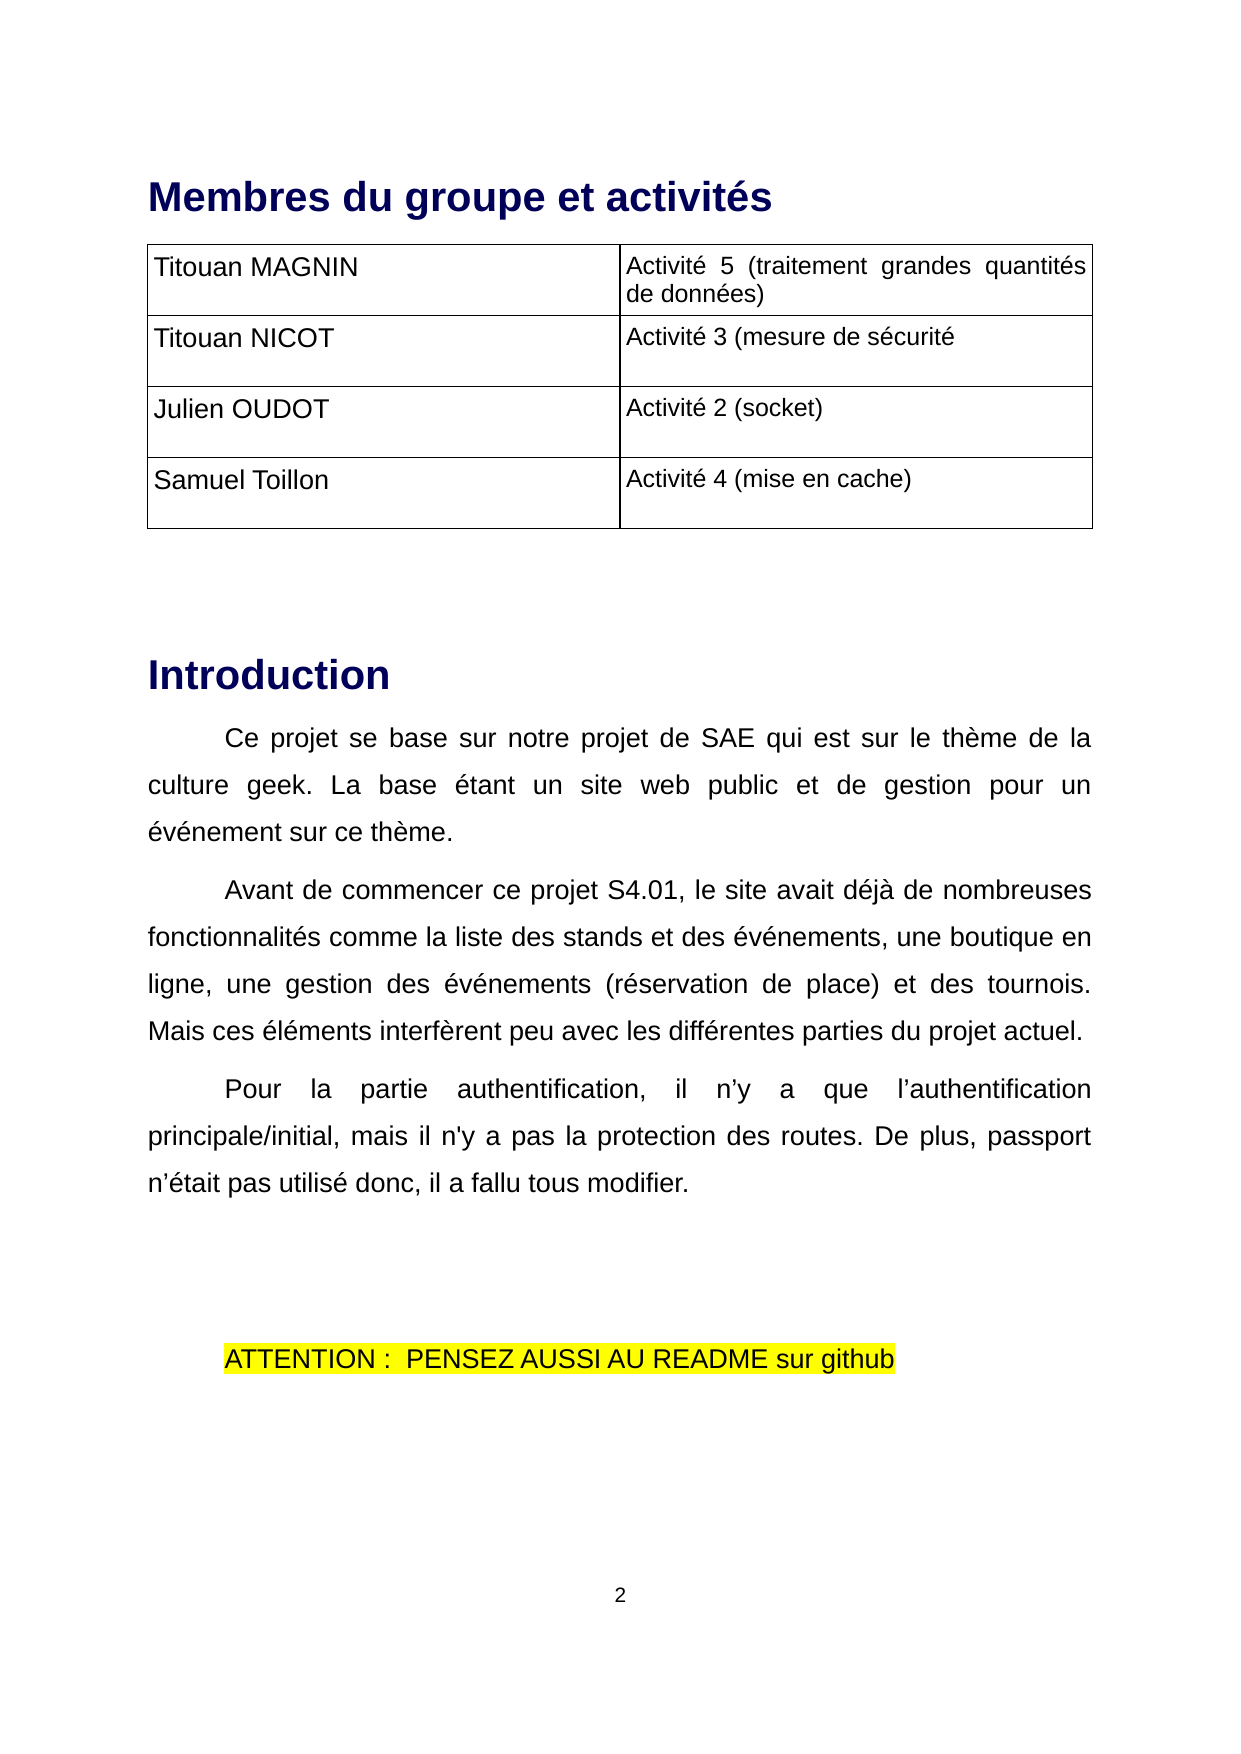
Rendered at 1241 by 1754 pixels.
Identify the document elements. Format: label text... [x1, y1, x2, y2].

table_cell Titouan NICOT [148, 316, 619, 386]
text ATTENTION : PENSEZ AUSSI AU README sur github [148, 1343, 1093, 1374]
table_cell Samuel Toillon [148, 458, 619, 528]
subtitle Introduction [148, 650, 1093, 698]
table_cell Activité 4 (mise en cache) [621, 458, 1092, 528]
table_cell Julien OUDOT [148, 387, 619, 457]
text Avant de commencer ce projet S4.01, le site avait déjà de nombreuses fonctionnalités comme la liste des stands et des événements, une boutique en ligne, une gestion des événements (réservation de place) et des tournois. Mais ces éléments interfèrent peu avec les différentes parties du projet actuel. [148, 874, 1093, 1046]
table_header Titouan MAGNIN [148, 245, 619, 315]
subtitle Membres du groupe et activités [148, 172, 1093, 220]
text Ce projet se base sur notre projet de SAE qui est sur le thème de la culture geek. La base étant un site web public et de gestion pour un événement sur ce thème. [148, 722, 1093, 847]
table_header Activité 5 (traitement grandes quantités de données) [621, 245, 1092, 315]
table_cell Activité 3 (mesure de sécurité [621, 316, 1092, 386]
table_cell Activité 2 (socket) [621, 387, 1092, 457]
text Pour la partie authentification, il n’y a que l’authentification principale/initial, mais il n'y a pas la protection des routes. De plus, passport n’était pas utilisé donc, il a fallu tous modifier. [148, 1073, 1093, 1198]
